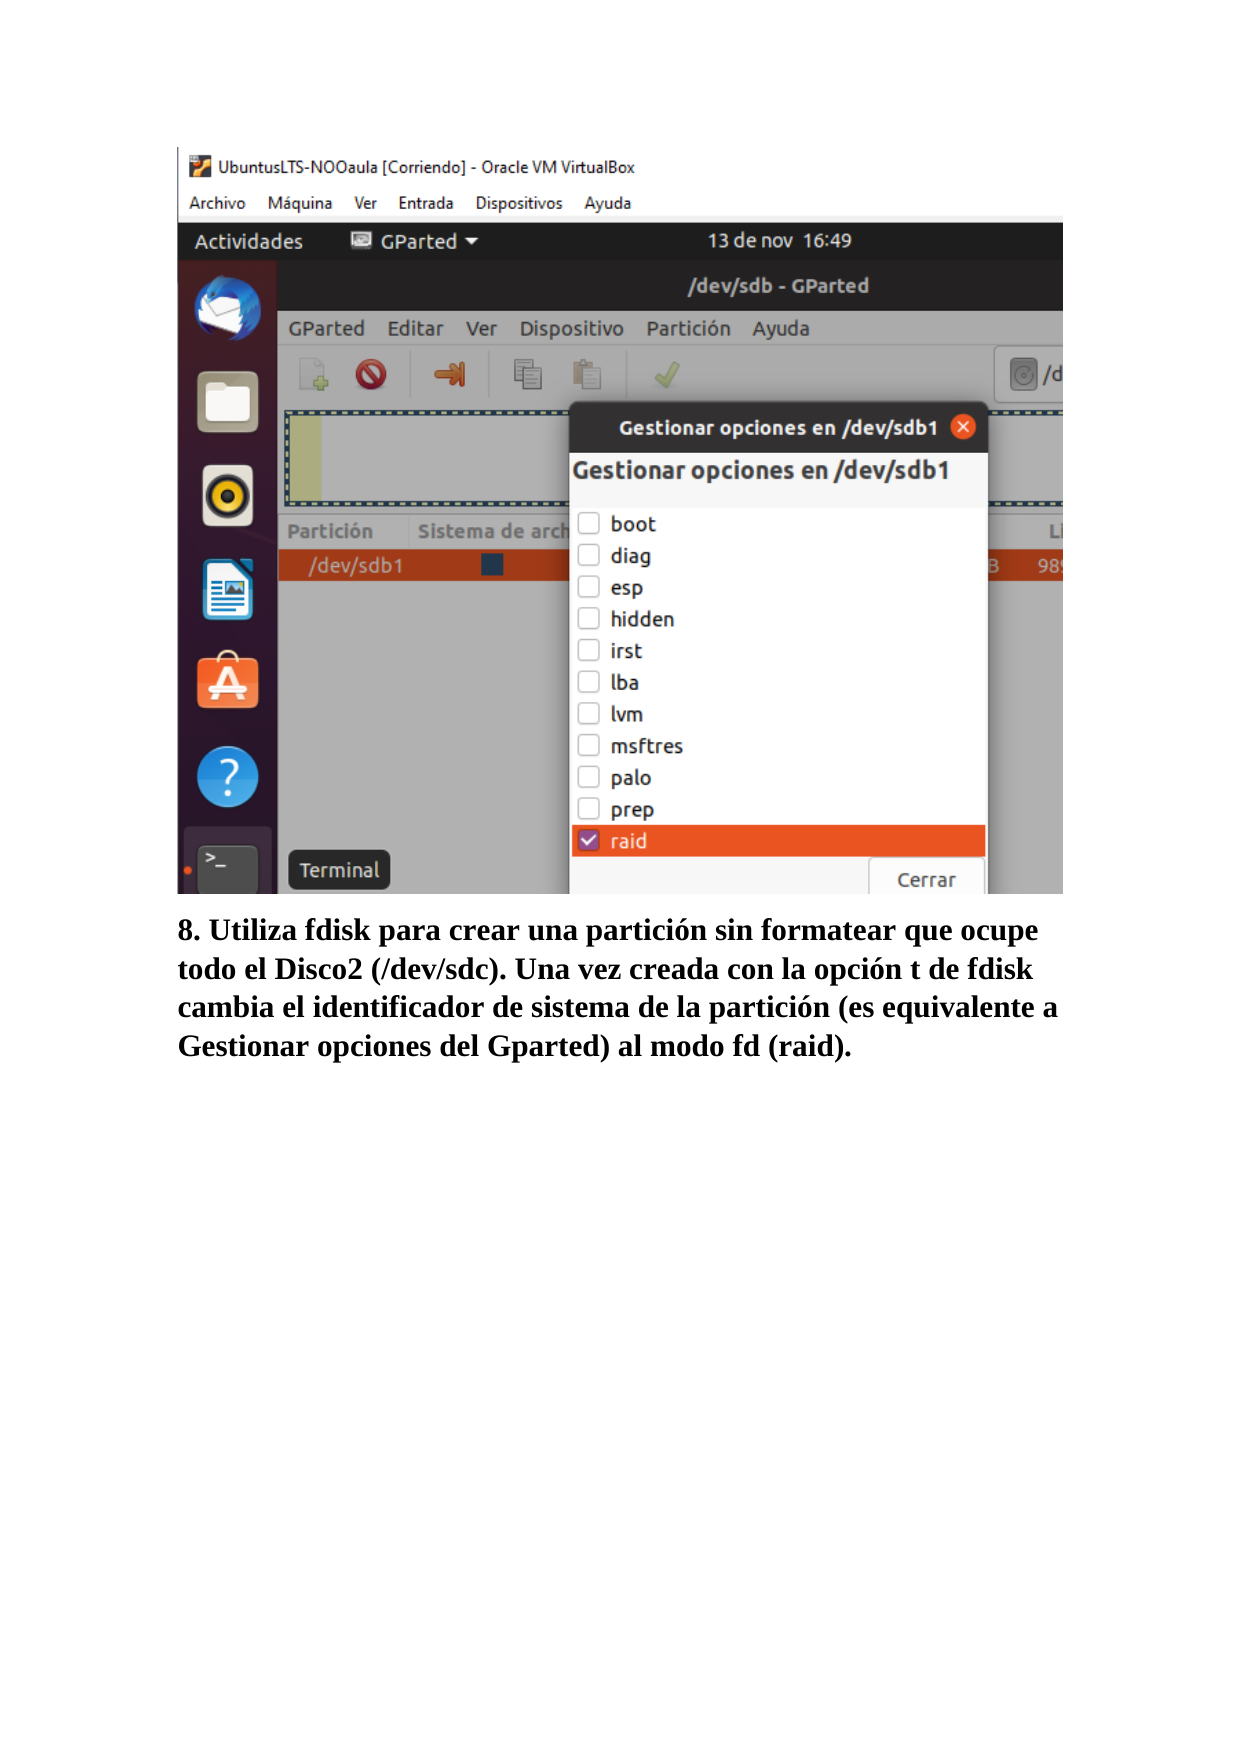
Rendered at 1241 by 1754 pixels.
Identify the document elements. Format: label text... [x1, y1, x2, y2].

text 8. Utiliza fdisk para crear una partición sin formatear que ocupe todo el Disco2 (/dev/sdc). Una vez creada con la opción t de fdisk cambia el identificador de sistema de la partición (es equivalente a Gestionar opciones del Gparted) al modo fd (raid). [177, 912, 1063, 1063]
